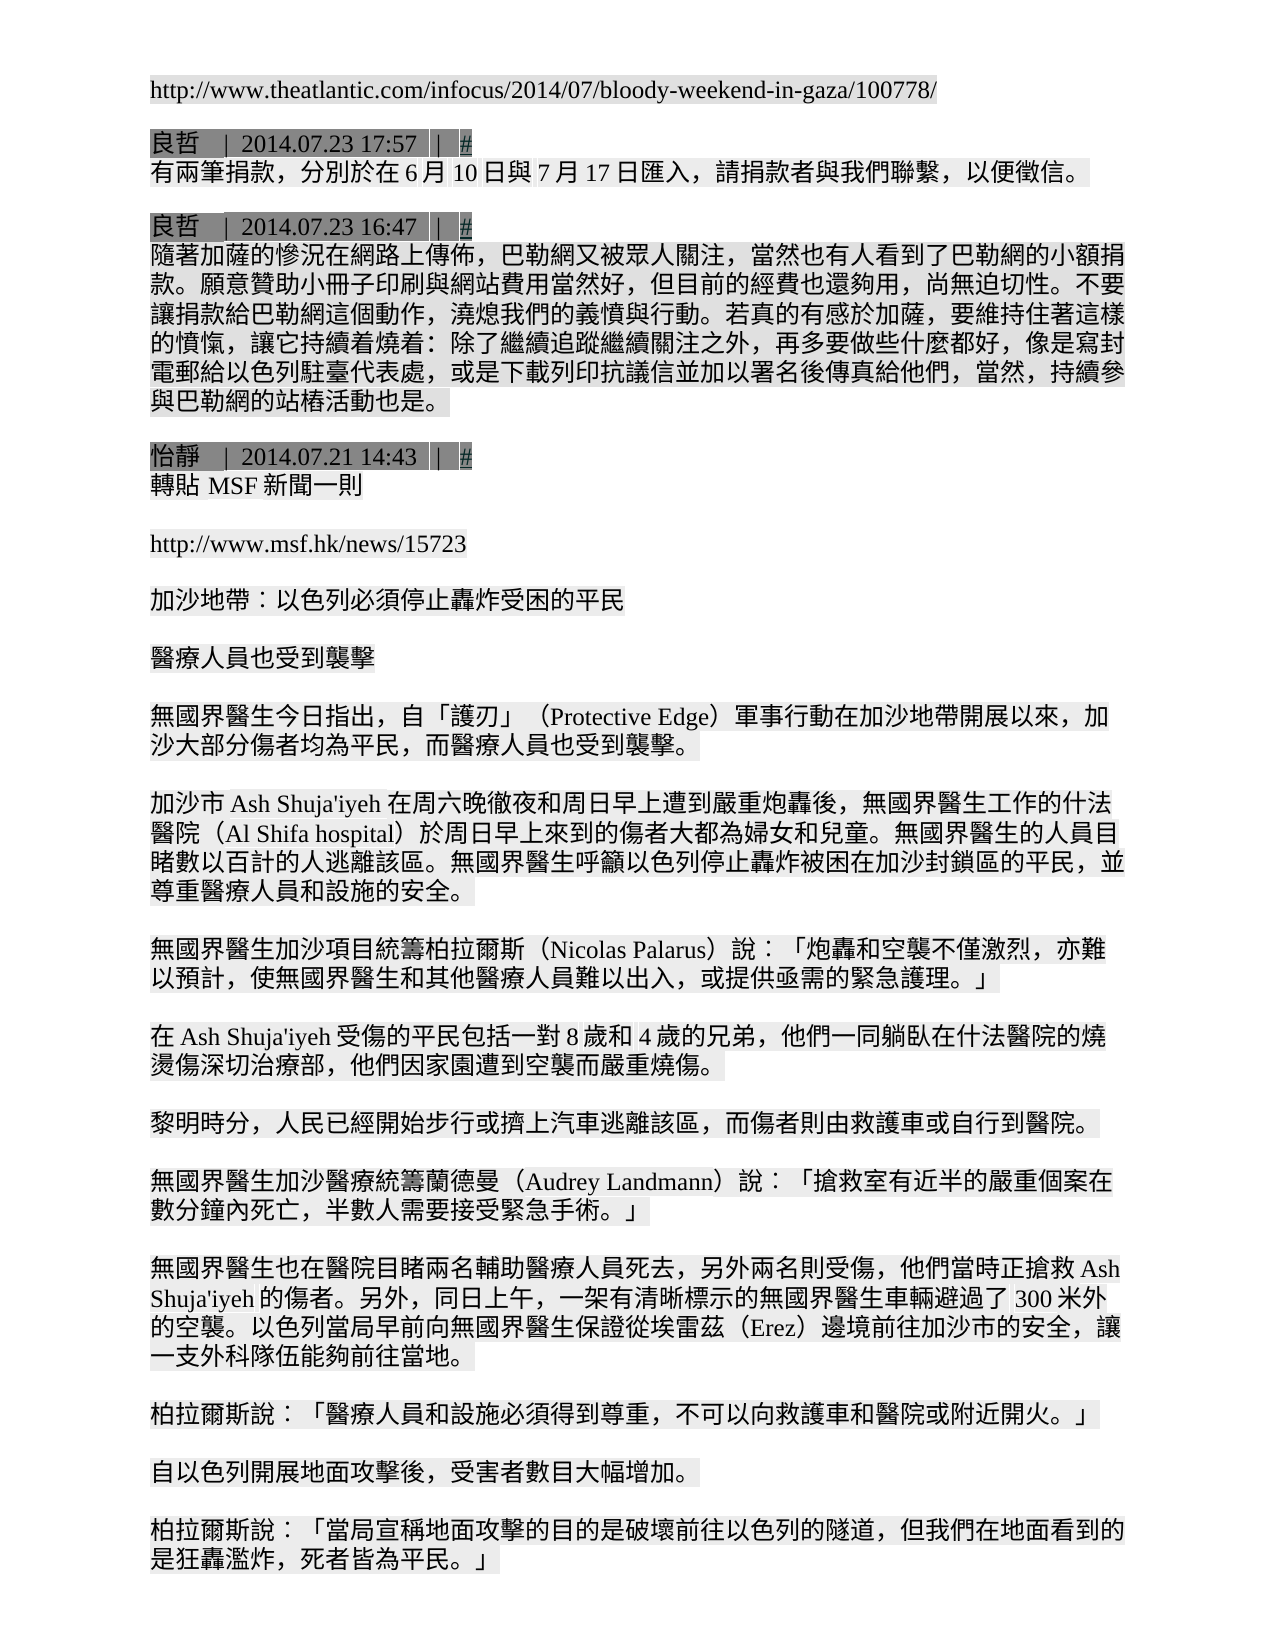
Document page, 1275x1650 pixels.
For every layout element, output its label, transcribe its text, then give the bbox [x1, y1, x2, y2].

text http://www.theatlantic.com/infocus/2014/07/bloody-weekend-in-gaza/100778/ [150, 75, 1125, 104]
text 有兩筆捐款，分別於在6月10日與7月17日匯入，請捐款者與我們聯繫，以便徵信。 [150, 158, 1125, 187]
text 怡靜 | 2014.07.21 14:43 | # [150, 442, 1125, 471]
text 良哲 | 2014.07.23 17:57 | # [150, 129, 1125, 158]
text 良哲 | 2014.07.23 16:47 | # [150, 212, 1125, 242]
text 隨著加薩的慘況在網路上傳佈，巴勒網又被眾人關注，當然也有人看到了巴勒網的小額捐款。願意贊助小冊子印刷與網站費用當然好，但目前的經費也還夠用，尚無迫切性。不要讓捐款給巴勒網這個動作，澆熄我們的義憤與行動。若真的有感於加薩，要維持住著這樣的憤愾，讓它持續着燒着：除了繼續追蹤繼續關注之外，再多要做些什麼都好，像是寫封電郵給以色列駐臺代表處，或是下載列印抗議信並加以署名後傳真給他們，當然，持續參與巴勒網的站樁活動也是。 [150, 242, 1125, 417]
text 轉貼 MSF新聞一則 http://www.msf.hk/news/15723 加沙地帶︰以色列必須停止轟炸受困的平民 醫療人員也受到襲擊 無國界醫生今日指出，自「護刃」（Protective Edge）軍事行動在加沙地帶開展以來，加沙大部分傷者均為平民，而醫療人員也受到襲擊。 加沙市Ash Shuja'iyeh 在周六晚徹夜和周日早上遭到嚴重炮轟後，無國界醫生工作的什法醫院（Al Shifa hospital）於周日早上來到的傷者大都為婦女和兒童。無國界醫生的人員目睹數以百計的人逃離該區。無國界醫生呼籲以色列停止轟炸被困在加沙封鎖區的平民，並尊重醫療人員和設施的安全。 無國界醫生加沙項目統籌柏拉爾斯（Nicolas Palarus）說︰「炮轟和空襲不僅激烈，亦難以預計，使無國界醫生和其他醫療人員難以出入，或提供亟需的緊急護理。」 在Ash Shuja'iyeh受傷的平民包括一對8歲和4歲的兄弟，他們一同躺臥在什法醫院的燒燙傷深切治療部，他們因家園遭到空襲而嚴重燒傷。 黎明時分，人民已經開始步行或擠上汽車逃離該區，而傷者則由救護車或自行到醫院。 無國界醫生加沙醫療統籌蘭德曼（Audrey Landmann）說︰「搶救室有近半的嚴重個案在數分鐘內死亡，半數人需要接受緊急手術。」 無國界醫生也在醫院目睹兩名輔助醫療人員死去，另外兩名則受傷，他們當時正搶救Ash Shuja'iyeh的傷者。另外，同日上午，一架有清晰標示的無國界醫生車輛避過了300米外的空襲。以色列當局早前向無國界醫生保證從埃雷茲（Erez）邊境前往加沙市的安全，讓一支外科隊伍能夠前往當地。 柏拉爾斯說︰「醫療人員和設施必須得到尊重，不可以向救護車和醫院或附近開火。」 自以色列開展地面攻擊後，受害者數目大幅增加。 柏拉爾斯說︰「當局宣稱地面攻擊的目的是破壞前往以色列的隧道，但我們在地面看到的是狂轟濫炸，死者皆為平民。」 3個無國界醫生員工的家庭正在加沙市的無國界醫生手術後護理診所棲身。柏拉爾斯說︰「他們無處容身，越過邊境並不是可行的方法。聯合國的棲身處已經非常擠迫，衛生環境令人十分擔憂。」 為應對緊急情況，無國界醫生正在加沙市的什法醫院提供支援，包括派出一支完整的外科隊伍，以及提供醫療設備和緊急物資，並向加沙南部和中部的中央藥庫捐贈兩批緊急物資。無國界醫生在加沙市的手術後護理中心的使用量只有10%至30%，因為激烈的轟炸令病人無法前往設施。無國界醫生在汗尤尼斯（Khan Yunis）的一般醫療項目受到衝突影響而中斷。無國界醫生已經在加沙工作超過10年，提供醫療、外科和心理健康服務，並曾應對2009和2012的緊急情況。 [150, 471, 1125, 1574]
